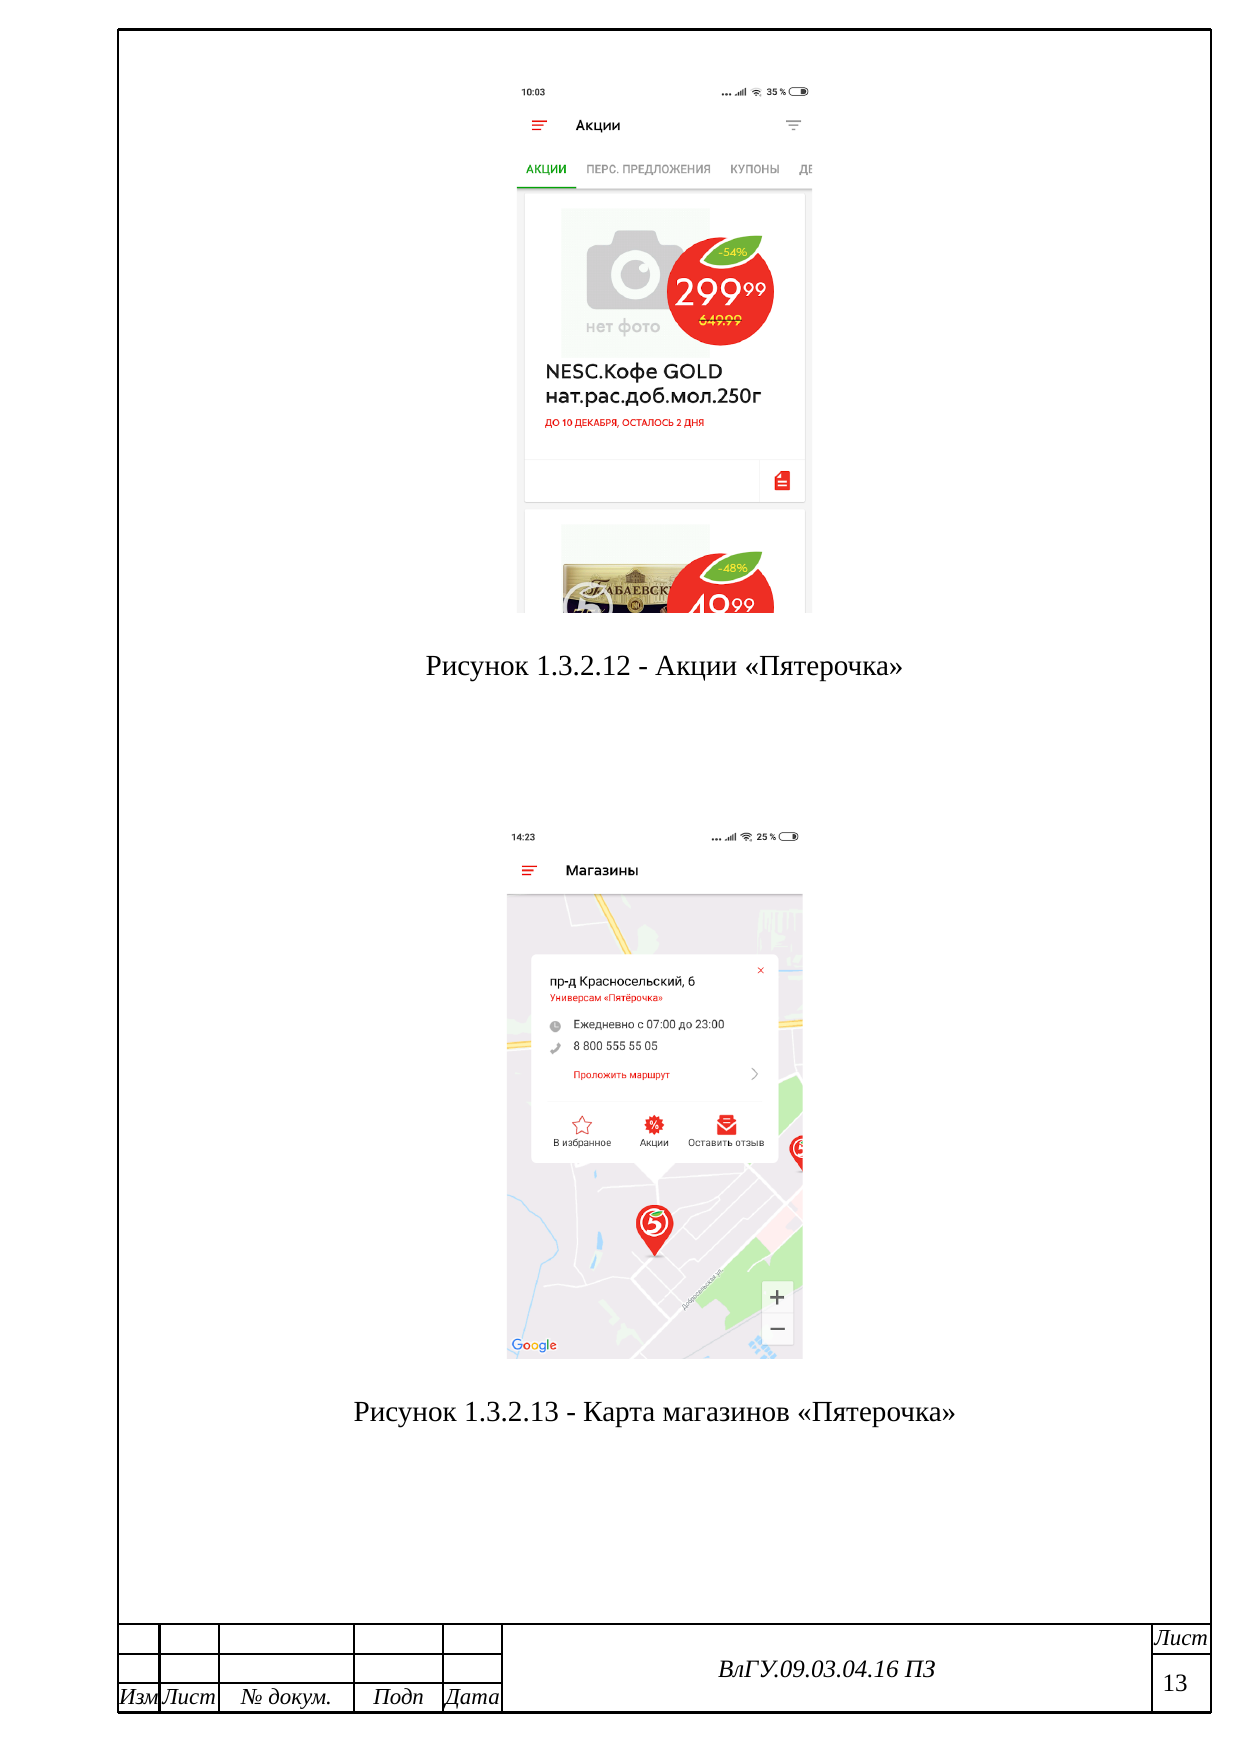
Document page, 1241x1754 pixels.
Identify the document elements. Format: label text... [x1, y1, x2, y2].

text Рисунок 1.3.2.12 - Акции «Пятерочка» [163, 648, 1166, 682]
text Рисунок 1.3.2.13 - Карта магазинов «Пятерочка» [153, 1394, 1156, 1427]
picture [516, 81, 813, 613]
picture [506, 826, 803, 1359]
